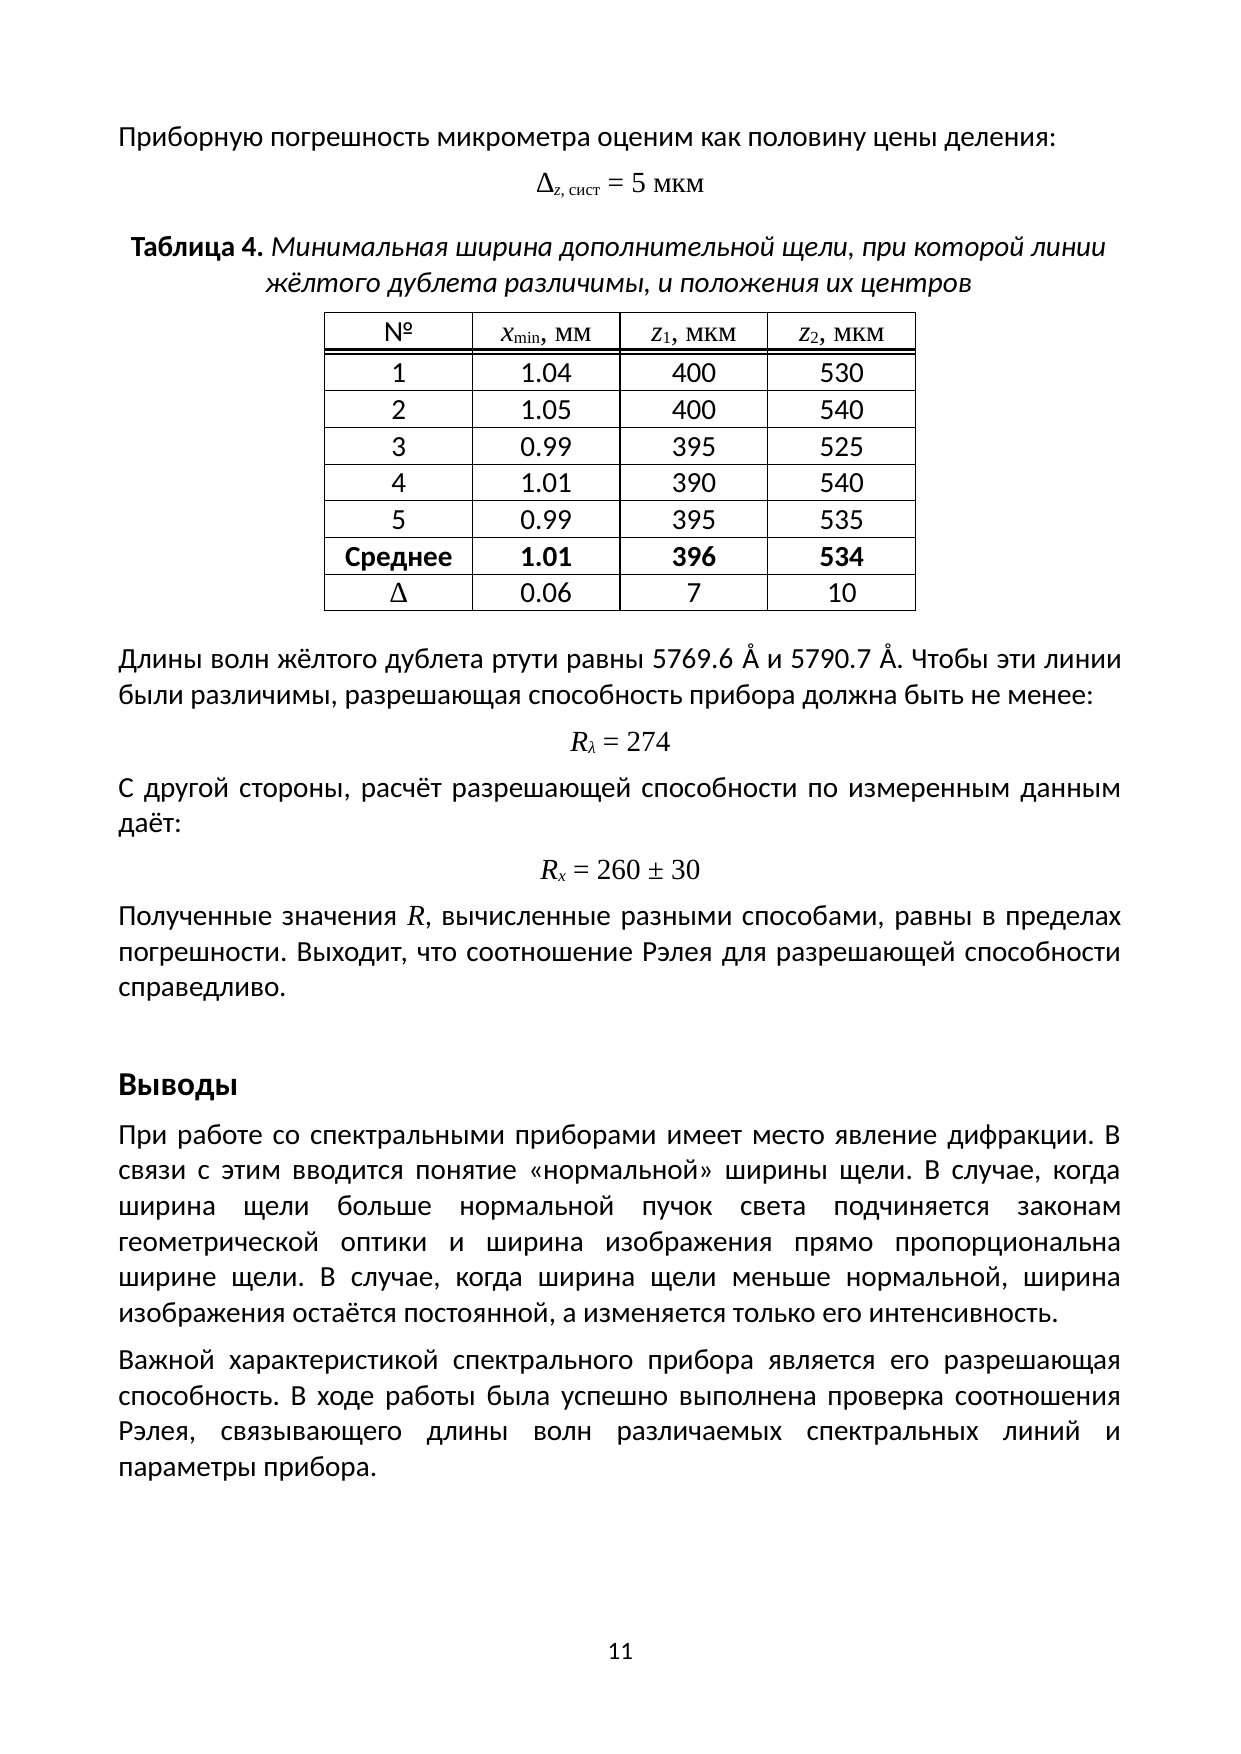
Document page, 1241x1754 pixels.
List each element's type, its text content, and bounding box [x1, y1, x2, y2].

table_cell 1 [325, 355, 472, 390]
table_cell 396 [621, 538, 767, 573]
text С другой стороны, расчёт разрешающей способности по измеренным данным даёт: [118, 769, 1122, 840]
table_cell 535 [768, 501, 915, 537]
table_cell 1.01 [473, 538, 619, 573]
table_cell 4 [325, 465, 472, 500]
table_header xmin, мм [473, 313, 619, 348]
text Полученные значения R, вычисленные разными способами, равны в пределах погрешности. Выходит, что соотношение Рэлея для разрешающей способности справедливо. [118, 897, 1122, 1004]
table_cell 7 [621, 575, 767, 610]
table_cell 530 [768, 355, 915, 390]
table_cell 534 [768, 538, 915, 573]
text При работе со спектральными приборами имеет место явление дифракции. В связи с этим вводится понятие «нормальной» ширины щели. В случае, когда ширина щели больше нормальной пучок света подчиняется законам геометрической оптики и ширина изображения прямо пропорциональна ширине щели. В случае, когда ширина щели меньше нормальной, ширина изображения остаётся постоянной, а изменяется только его интенсивность. [118, 1116, 1122, 1329]
table_cell 0.06 [473, 575, 619, 610]
text Длины волн жёлтого дублета ртути равны 5769.6 Å и 5790.7 Å. Чтобы эти линии были различимы, разрешающая способность прибора должна быть не менее: [118, 641, 1122, 712]
table_cell 400 [621, 391, 767, 427]
table_header № [325, 313, 472, 348]
text Таблица 4. Минимальная ширина дополнительной щели, при которой линии жёлтого дублета различимы, и положения их центров [118, 228, 1122, 300]
table_header z1, мкм [621, 313, 767, 348]
table_cell 1.01 [473, 465, 619, 500]
table_cell 400 [621, 355, 767, 390]
text Приборную погрешность микрометра оценим как половину цены деления: [118, 118, 1122, 154]
table_cell 3 [325, 428, 472, 463]
table_cell 395 [621, 501, 767, 537]
text Rλ = 274 [118, 724, 1122, 757]
table_cell 0.99 [473, 428, 619, 463]
text Rx = 260 ± 30 [118, 852, 1122, 886]
table_cell 10 [768, 575, 915, 610]
table_cell 540 [768, 391, 915, 427]
table_cell 1.05 [473, 391, 619, 427]
table_cell 395 [621, 428, 767, 463]
table_cell 0.99 [473, 501, 619, 537]
subtitle Выводы [118, 1063, 1122, 1104]
table_cell ∆ [325, 575, 472, 610]
text Важной характеристикой спектрального прибора является его разрешающая способность. В ходе работы была успешно выполнена проверка соотношения Рэлея, связывающего длины волн различаемых спектральных линий и параметры прибора. [118, 1341, 1122, 1484]
table_cell 390 [621, 465, 767, 500]
table_cell Среднее [325, 538, 472, 573]
table_cell 2 [325, 391, 472, 427]
table_cell 525 [768, 428, 915, 463]
table_cell 540 [768, 465, 915, 500]
table_cell 1.04 [473, 355, 619, 390]
text ∆z, сист = 5 мкм [118, 166, 1122, 199]
table_cell 5 [325, 501, 472, 537]
table_header z2, мкм [768, 313, 915, 348]
